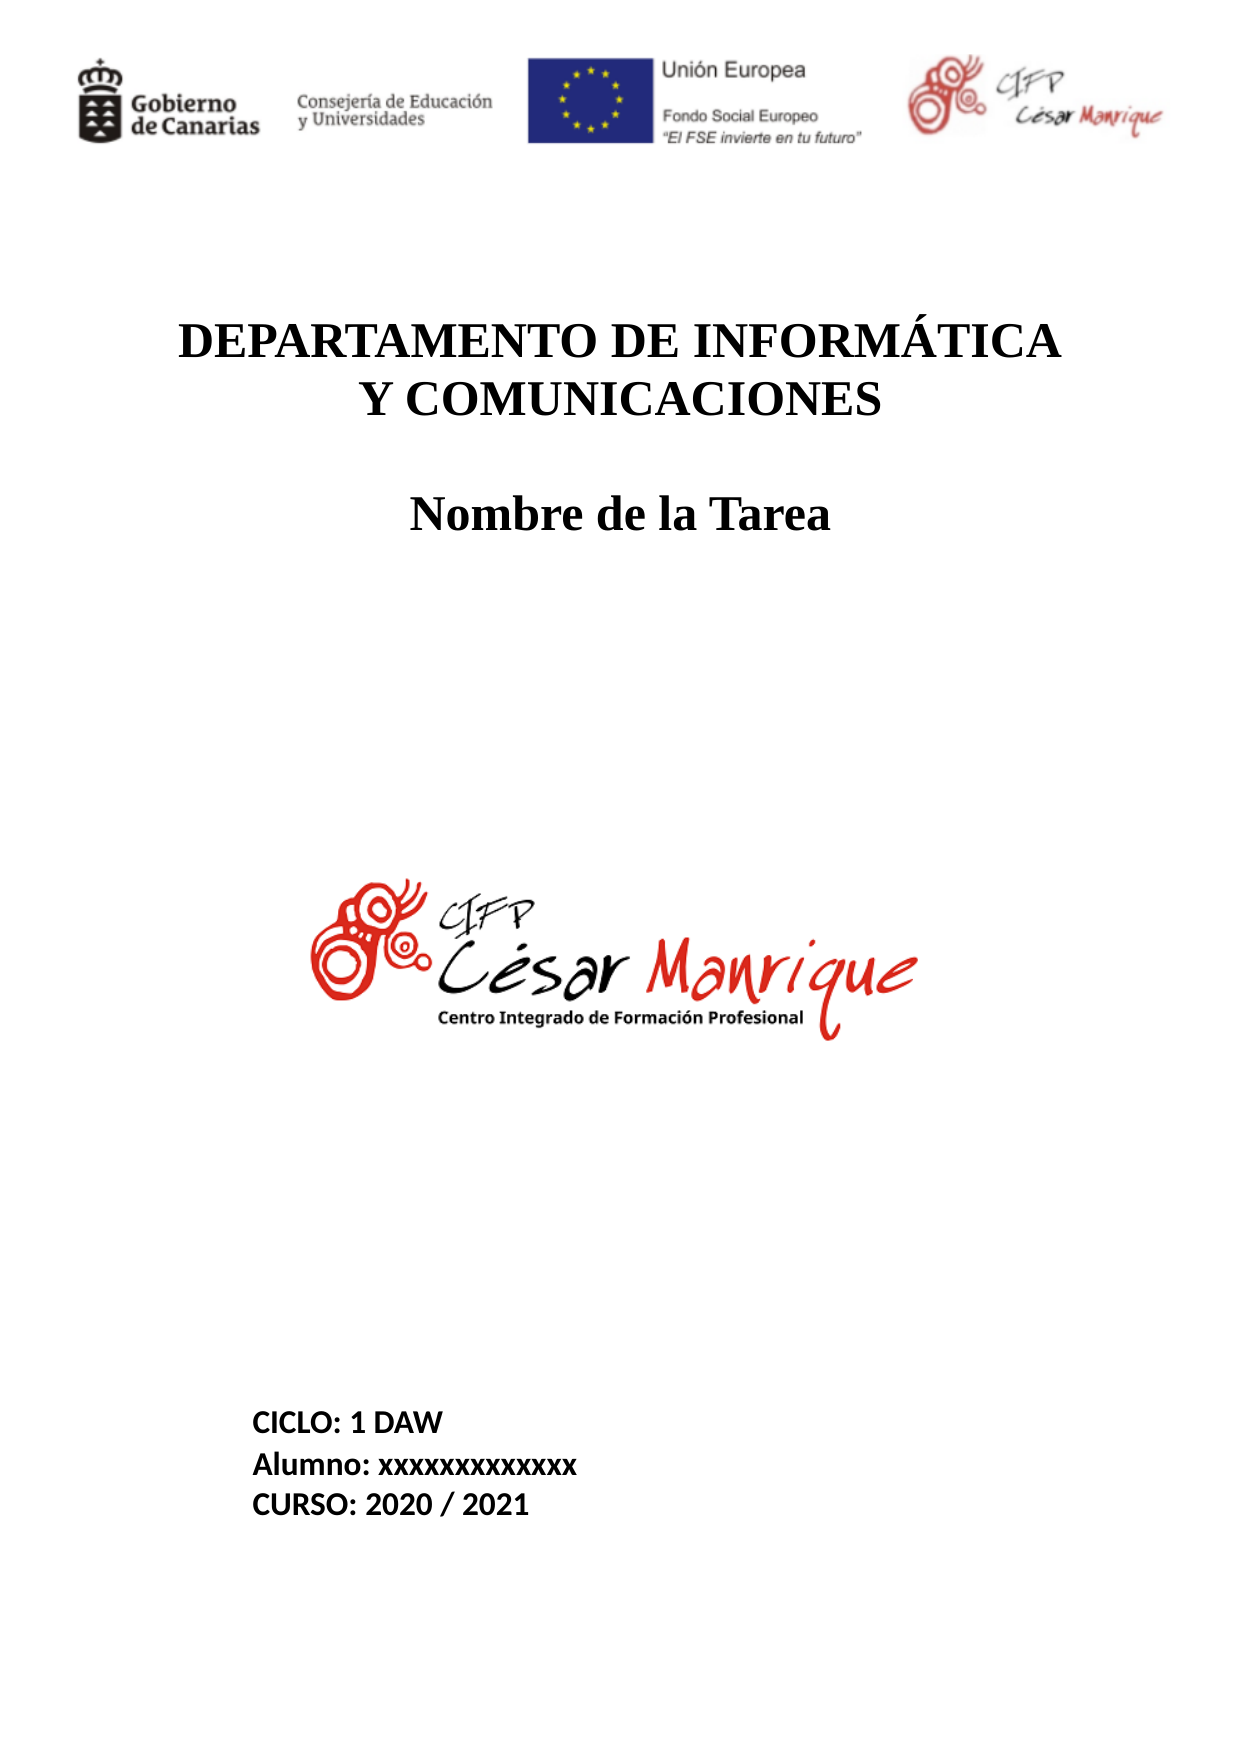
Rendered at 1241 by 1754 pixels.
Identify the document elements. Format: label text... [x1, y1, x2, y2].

text DEPARTAMENTO DE INFORMÁTICA Y COMUNICACIONES [177, 311, 1063, 426]
text Alumno: xxxxxxxxxxxxx [177, 1442, 1063, 1483]
text CICLO: 1 DAW [177, 1397, 1063, 1442]
text CURSO: 2020 / 2021 [177, 1483, 1063, 1524]
text Nombre de la Tarea [177, 484, 1063, 541]
